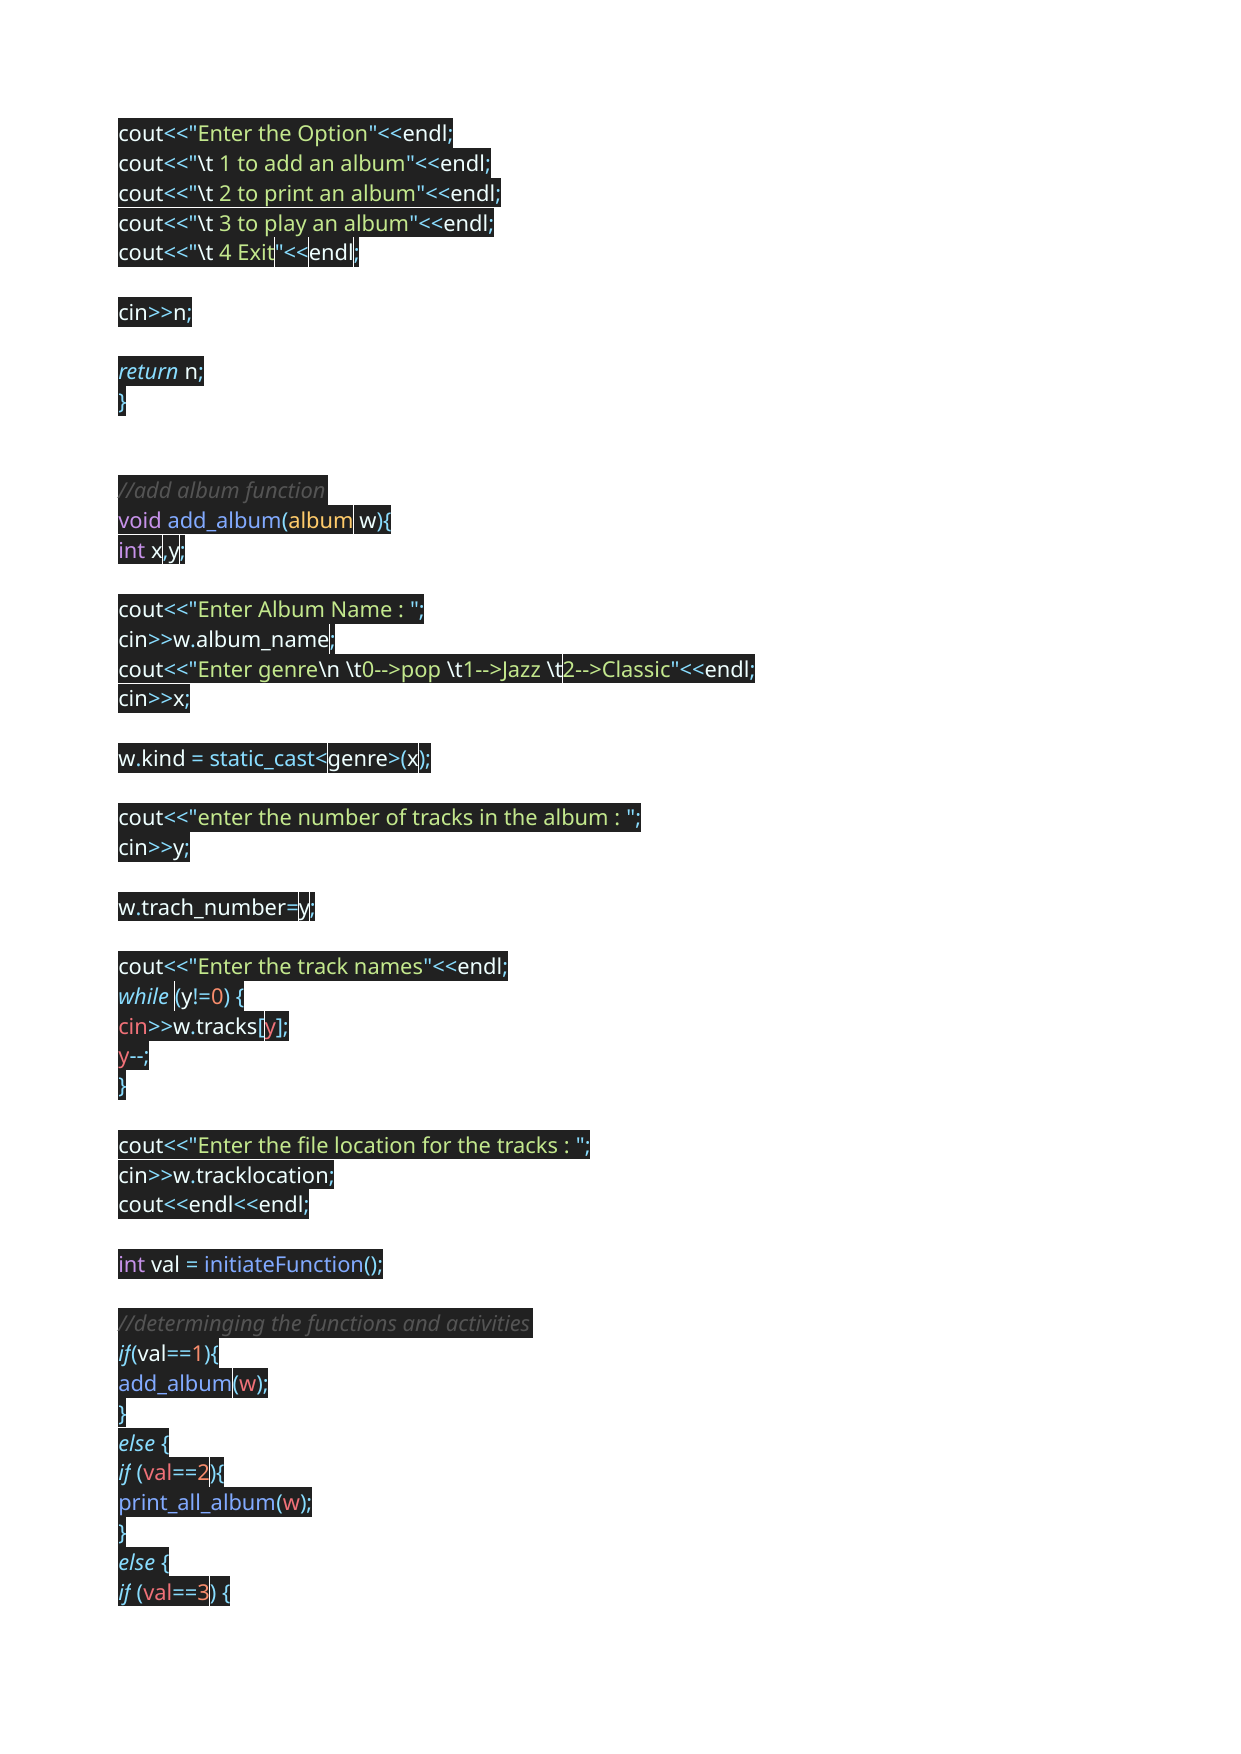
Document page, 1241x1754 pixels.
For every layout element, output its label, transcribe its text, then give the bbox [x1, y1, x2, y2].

text cout<<"Enter the track names"<<endl; [118, 951, 1122, 981]
text return n; [118, 356, 1122, 386]
text } [118, 1070, 1122, 1100]
text cin>>y; [118, 832, 1122, 862]
text cin>>x; [118, 683, 1122, 713]
text cin>>w.album_name; [118, 624, 1122, 654]
text cout<<"Enter the file location for the tracks : "; [118, 1130, 1122, 1159]
text cout<<"\t 4 Exit"<<endl; [118, 237, 1122, 267]
text if(val==1){ [118, 1338, 1122, 1368]
text cout<<endl<<endl; [118, 1189, 1122, 1219]
text while (y!=0) { [118, 981, 1122, 1011]
text cout<<"enter the number of tracks in the album : "; [118, 802, 1122, 832]
text void add_album(album w){ [118, 505, 1122, 534]
text if (val==2){ [118, 1457, 1122, 1487]
text print_all_album(w); [118, 1487, 1122, 1517]
text y--; [118, 1041, 1122, 1070]
text cin>>w.tracks[y]; [118, 1011, 1122, 1041]
text cout<<"Enter genre\n \t0-->pop \t1-->Jazz \t2-->Classic"<<endl; [118, 654, 1122, 683]
text cin>>w.tracklocation; [118, 1159, 1122, 1189]
text w.kind = static_cast<genre>(x); [118, 743, 1122, 773]
text cout<<"Enter the Option"<<endl; [118, 118, 1122, 148]
text //determinging the functions and activities [118, 1308, 1122, 1338]
text cout<<"\t 1 to add an album"<<endl; [118, 148, 1122, 178]
text int x,y; [118, 534, 1122, 564]
text cout<<"Enter Album Name : "; [118, 594, 1122, 624]
text if (val==3) { [118, 1576, 1122, 1606]
text else { [118, 1427, 1122, 1457]
text //add album function [118, 475, 1122, 505]
text cin>>n; [118, 297, 1122, 327]
text add_album(w); [118, 1368, 1122, 1398]
text else { [118, 1547, 1122, 1576]
text } [118, 1517, 1122, 1547]
text } [118, 386, 1122, 416]
text w.trach_number=y; [118, 892, 1122, 921]
text cout<<"\t 2 to print an album"<<endl; [118, 178, 1122, 207]
text cout<<"\t 3 to play an album"<<endl; [118, 207, 1122, 237]
text int val = initiateFunction(); [118, 1249, 1122, 1279]
text } [118, 1398, 1122, 1427]
